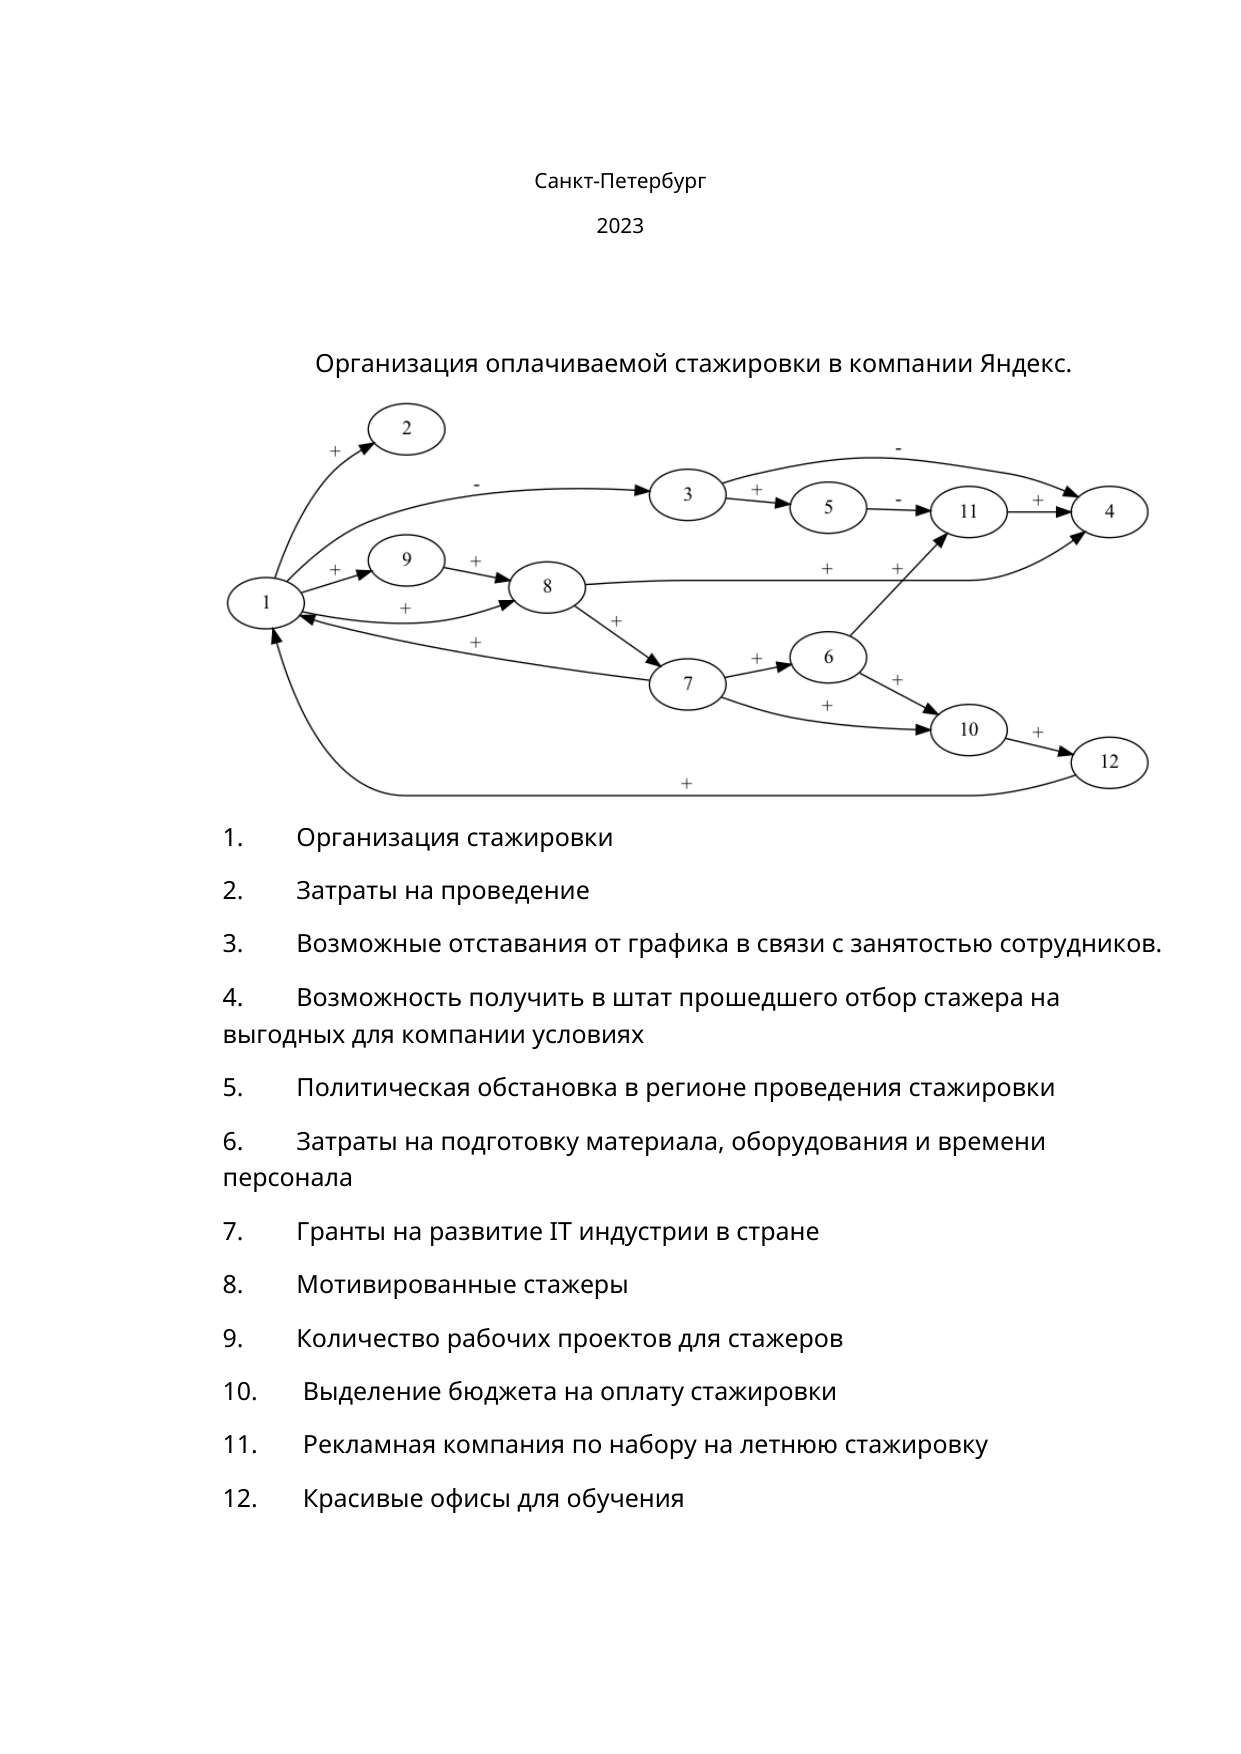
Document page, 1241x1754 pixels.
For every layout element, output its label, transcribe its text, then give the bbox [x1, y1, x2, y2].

text 12. Красивые офисы для обучения [222, 1481, 1165, 1514]
text 4. Возможность получить в штат прошедшего отбор стажера на выгодных для компании условиях [222, 979, 1165, 1050]
text 7. Гранты на развитие IT индустрии в стране [222, 1213, 1165, 1247]
text 11. Рекламная компания по набору на летнюю стажировку [222, 1427, 1165, 1461]
text 10. Выделение бюджета на оплату стажировки [222, 1374, 1165, 1408]
text 5. Политическая обстановка в регионе проведения стажировки [222, 1070, 1165, 1104]
text 3. Возможные отставания от графика в связи с занятостью сотрудников. [222, 926, 1165, 960]
text 2023 [75, 211, 1165, 239]
text Организация оплачиваемой стажировки в компании Яндекс. [222, 346, 1165, 380]
text 8. Мотивированные стажеры [222, 1267, 1165, 1301]
text Санкт-Петербург [75, 166, 1165, 194]
text 2. Затраты на проведение [222, 873, 1165, 907]
text 1. Организация стажировки [222, 819, 1165, 853]
text 9. Количество рабочих проектов для стажеров [222, 1320, 1165, 1354]
text 6. Затраты на подготовку материала, оборудования и времени персонала [222, 1123, 1165, 1194]
picture [222, 399, 1154, 801]
